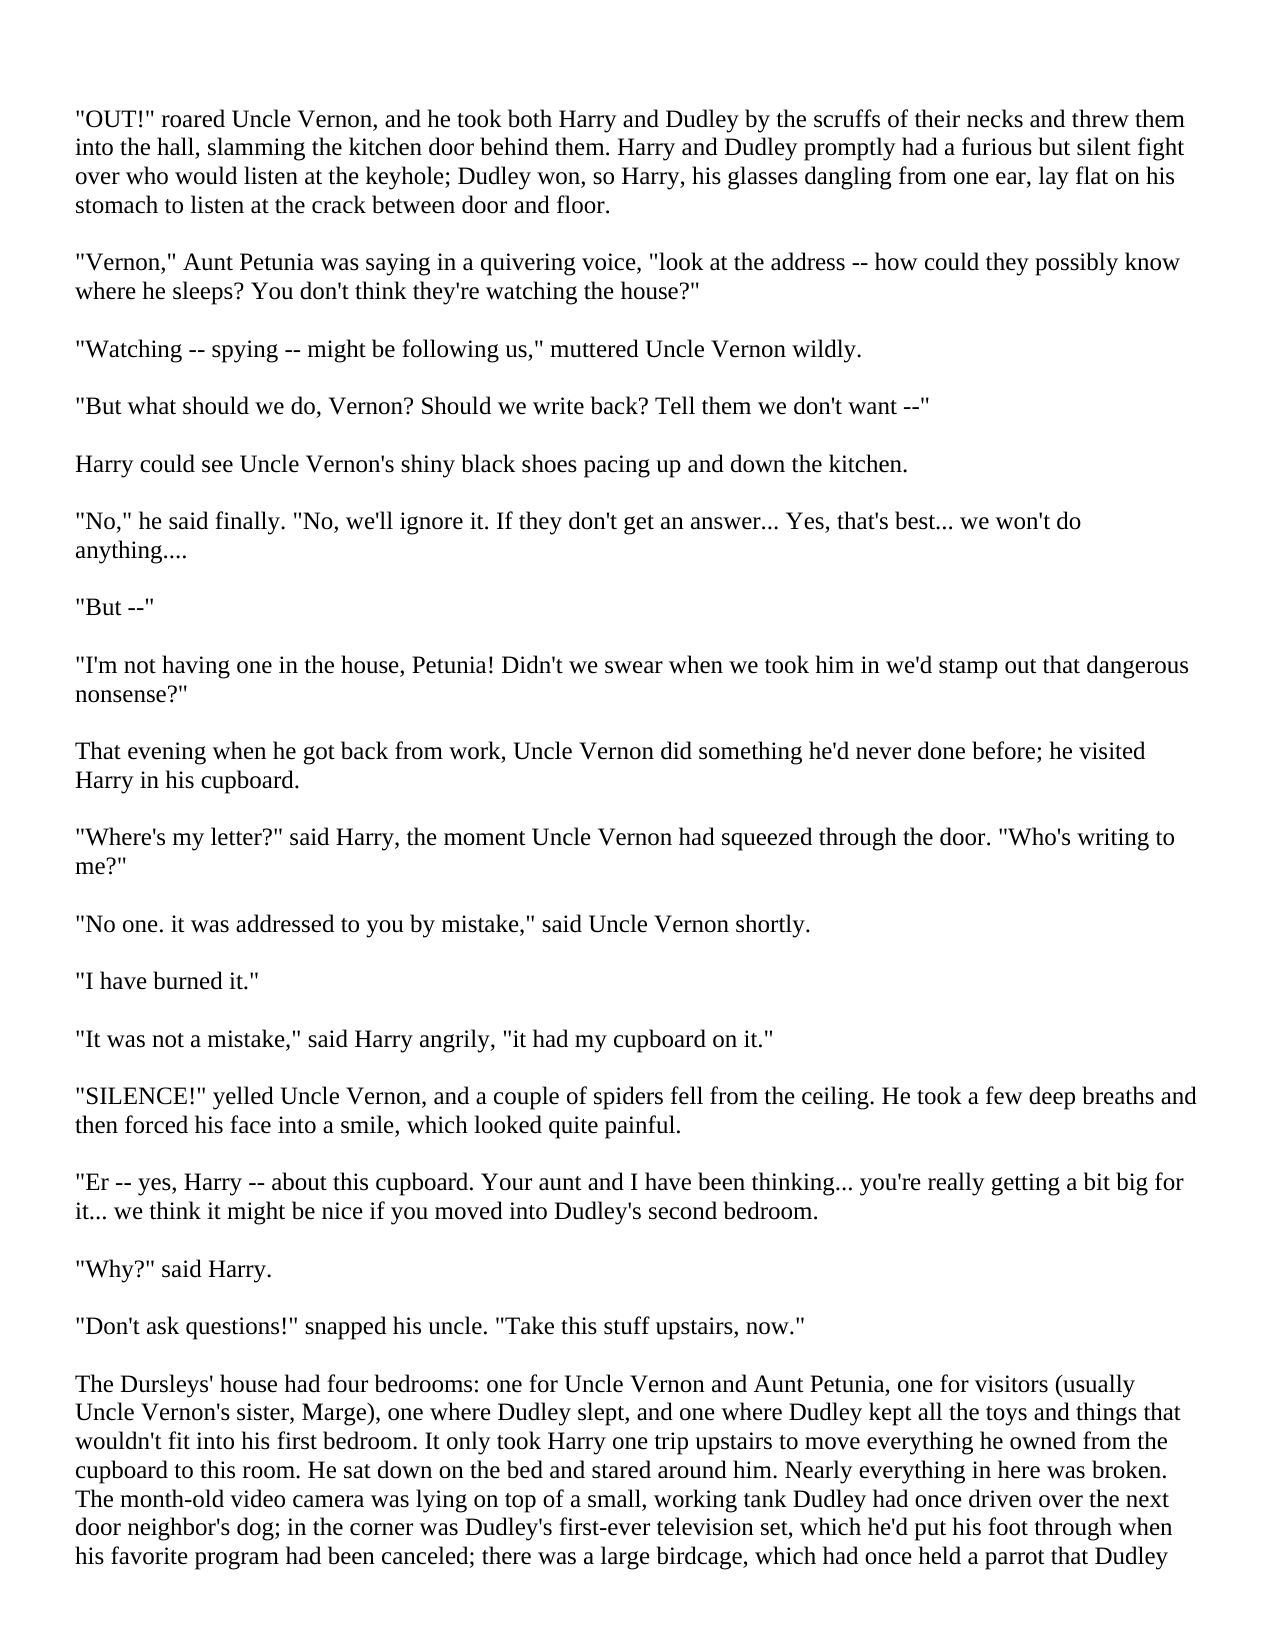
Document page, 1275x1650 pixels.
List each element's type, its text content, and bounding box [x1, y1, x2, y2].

text "OUT!" roared Uncle Vernon, and he took both Harry and Dudley by the scruffs of their necks and threw them into the hall, slamming the kitchen door behind them. Harry and Dudley promptly had a furious but silent fight over who would listen at the keyhole; Dudley won, so Harry, his glasses dangling from one ear, lay flat on his stomach to listen at the crack between door and floor. [75, 104, 1200, 219]
text "No," he said finally. "No, we'll ignore it. If they don't get an answer... Yes, that's best... we won't do anything.... [75, 506, 1200, 564]
text That evening when he got back from work, Uncle Vernon did something he'd never done before; he visited Harry in his cupboard. [75, 736, 1200, 794]
text "I have burned it." [75, 966, 1200, 995]
text "Where's my letter?" said Harry, the moment Uncle Vernon had squeezed through the door. "Who's writing to me?" [75, 822, 1200, 880]
text Harry could see Uncle Vernon's shiny black shoes pacing up and down the kitchen. [75, 449, 1200, 477]
text "Er -- yes, Harry -- about this cupboard. Your aunt and I have been thinking... you're really getting a bit big for it... we think it might be nice if you moved into Dudley's second bedroom. [75, 1167, 1200, 1225]
text "No one. it was addressed to you by mistake," said Uncle Vernon shortly. [75, 909, 1200, 937]
text "It was not a mistake," said Harry angrily, "it had my cupboard on it." [75, 1024, 1200, 1052]
text "But --" [75, 592, 1200, 621]
text "Vernon," Aunt Petunia was saying in a quivering voice, "look at the address -- how could they possibly know where he sleeps? You don't think they're watching the house?" [75, 247, 1200, 305]
text The Dursleys' house had four bedrooms: one for Uncle Vernon and Aunt Petunia, one for visitors (usually Uncle Vernon's sister, Marge), one where Dudley slept, and one where Dudley kept all the toys and things that wouldn't fit into his first bedroom. It only took Harry one trip upstairs to move everything he owned from the cupboard to this room. He sat down on the bed and stared around him. Nearly everything in here was broken. The month-old video camera was lying on top of a small, working tank Dudley had once driven over the next door neighbor's dog; in the corner was Dudley's first-ever television set, which he'd put his foot through when his favorite program had been canceled; there was a large birdcage, which had once held a parrot that Dudley [75, 1369, 1200, 1570]
text "Why?" said Harry. [75, 1254, 1200, 1282]
text "But what should we do, Vernon? Should we write back? Tell them we don't want --" [75, 391, 1200, 420]
text "Watching -- spying -- might be following us," muttered Uncle Vernon wildly. [75, 334, 1200, 362]
text "I'm not having one in the house, Petunia! Didn't we swear when we took him in we'd stamp out that dangerous nonsense?" [75, 650, 1200, 707]
text "Don't ask questions!" snapped his uncle. "Take this stuff upstairs, now." [75, 1311, 1200, 1340]
text "SILENCE!" yelled Uncle Vernon, and a couple of spiders fell from the ceiling. He took a few deep breaths and then forced his face into a smile, which looked quite painful. [75, 1081, 1200, 1139]
